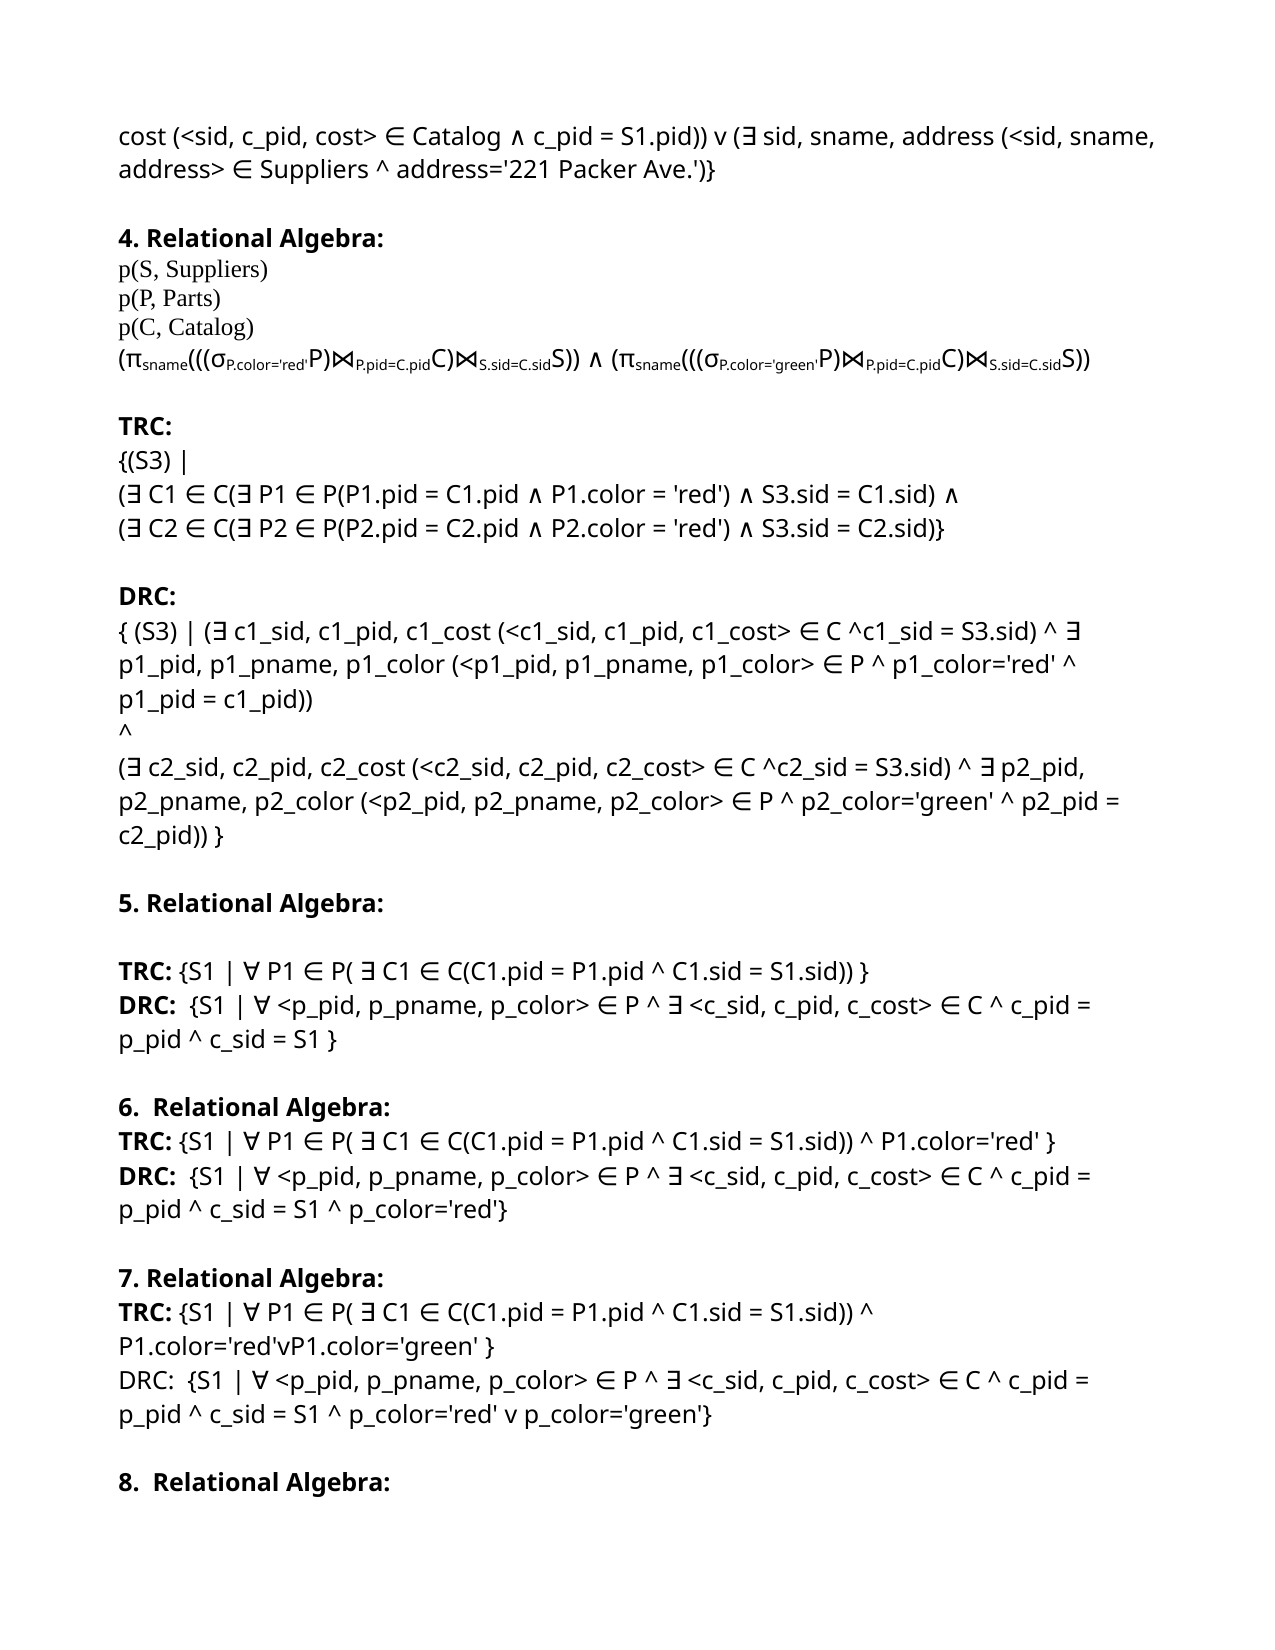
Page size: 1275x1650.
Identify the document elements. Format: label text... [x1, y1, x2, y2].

text 5. Relational Algebra: [118, 886, 1157, 920]
text ^ [118, 715, 1157, 749]
text p(S, Suppliers) [118, 254, 1157, 283]
text TRC: {S1 | ∀ P1 ∈ P( ∃ C1 ∈ C(C1.pid = P1.pid ^ C1.sid = S1.sid)) } [118, 954, 1157, 988]
text p(C, Catalog) [118, 312, 1157, 341]
text 8. Relational Algebra: [118, 1465, 1157, 1499]
text { (S3) | (∃ c1_sid, c1_pid, c1_cost (<c1_sid, c1_pid, c1_cost> ∈ C ^c1_sid = S3.sid) ^ ∃ p1_pid, p1_pname, p1_color (<p1_pid, p1_pname, p1_color> ∈ P ^ p1_color='red' ^ p1_pid = c1_pid)) [118, 613, 1157, 715]
text {(S3) | [118, 443, 1157, 477]
text (πsname(((σP.color='red'P)⋈P.pid=C.pidC)⋈S.sid=C.sidS)) ∧ (πsname(((σP.color='green'P)⋈P.pid=C.pidC)⋈S.sid=C.sidS)) [118, 341, 1157, 375]
text (∃ C2 ∈ C(∃ P2 ∈ P(P2.pid = C2.pid ∧ P2.color = 'red') ∧ S3.sid = C2.sid)} [118, 511, 1157, 545]
text cost (<sid, c_pid, cost> ∈ Catalog ∧ c_pid = S1.pid)) v (∃ sid, sname, address (<sid, sname, address> ∈ Suppliers ^ address='221 Packer Ave.')} [118, 118, 1157, 186]
text TRC: [118, 409, 1157, 443]
text (∃ C1 ∈ C(∃ P1 ∈ P(P1.pid = C1.pid ∧ P1.color = 'red') ∧ S3.sid = C1.sid) ∧ [118, 477, 1157, 511]
text DRC: {S1 | ∀ <p_pid, p_pname, p_color> ∈ P ^ ∃ <c_sid, c_pid, c_cost> ∈ C ^ c_pid = p_pid ^ c_sid = S1 ^ p_color='red'} [118, 1158, 1157, 1226]
text 6. Relational Algebra: [118, 1090, 1157, 1124]
text 7. Relational Algebra: [118, 1260, 1157, 1294]
text TRC: {S1 | ∀ P1 ∈ P( ∃ C1 ∈ C(C1.pid = P1.pid ^ C1.sid = S1.sid)) ^ P1.color='red'vP1.color='green' } [118, 1294, 1157, 1362]
text (∃ c2_sid, c2_pid, c2_cost (<c2_sid, c2_pid, c2_cost> ∈ C ^c2_sid = S3.sid) ^ ∃ p2_pid, p2_pname, p2_color (<p2_pid, p2_pname, p2_color> ∈ P ^ p2_color='green' ^ p2_pid = c2_pid)) } [118, 749, 1157, 852]
text DRC: {S1 | ∀ <p_pid, p_pname, p_color> ∈ P ^ ∃ <c_sid, c_pid, c_cost> ∈ C ^ c_pid = p_pid ^ c_sid = S1 ^ p_color='red' v p_color='green'} [118, 1362, 1157, 1431]
text DRC: [118, 579, 1157, 613]
text TRC: {S1 | ∀ P1 ∈ P( ∃ C1 ∈ C(C1.pid = P1.pid ^ C1.sid = S1.sid)) ^ P1.color='red' } [118, 1124, 1157, 1158]
text DRC: {S1 | ∀ <p_pid, p_pname, p_color> ∈ P ^ ∃ <c_sid, c_pid, c_cost> ∈ C ^ c_pid = p_pid ^ c_sid = S1 } [118, 988, 1157, 1056]
text p(P, Parts) [118, 283, 1157, 312]
text 4. Relational Algebra: [118, 220, 1157, 254]
